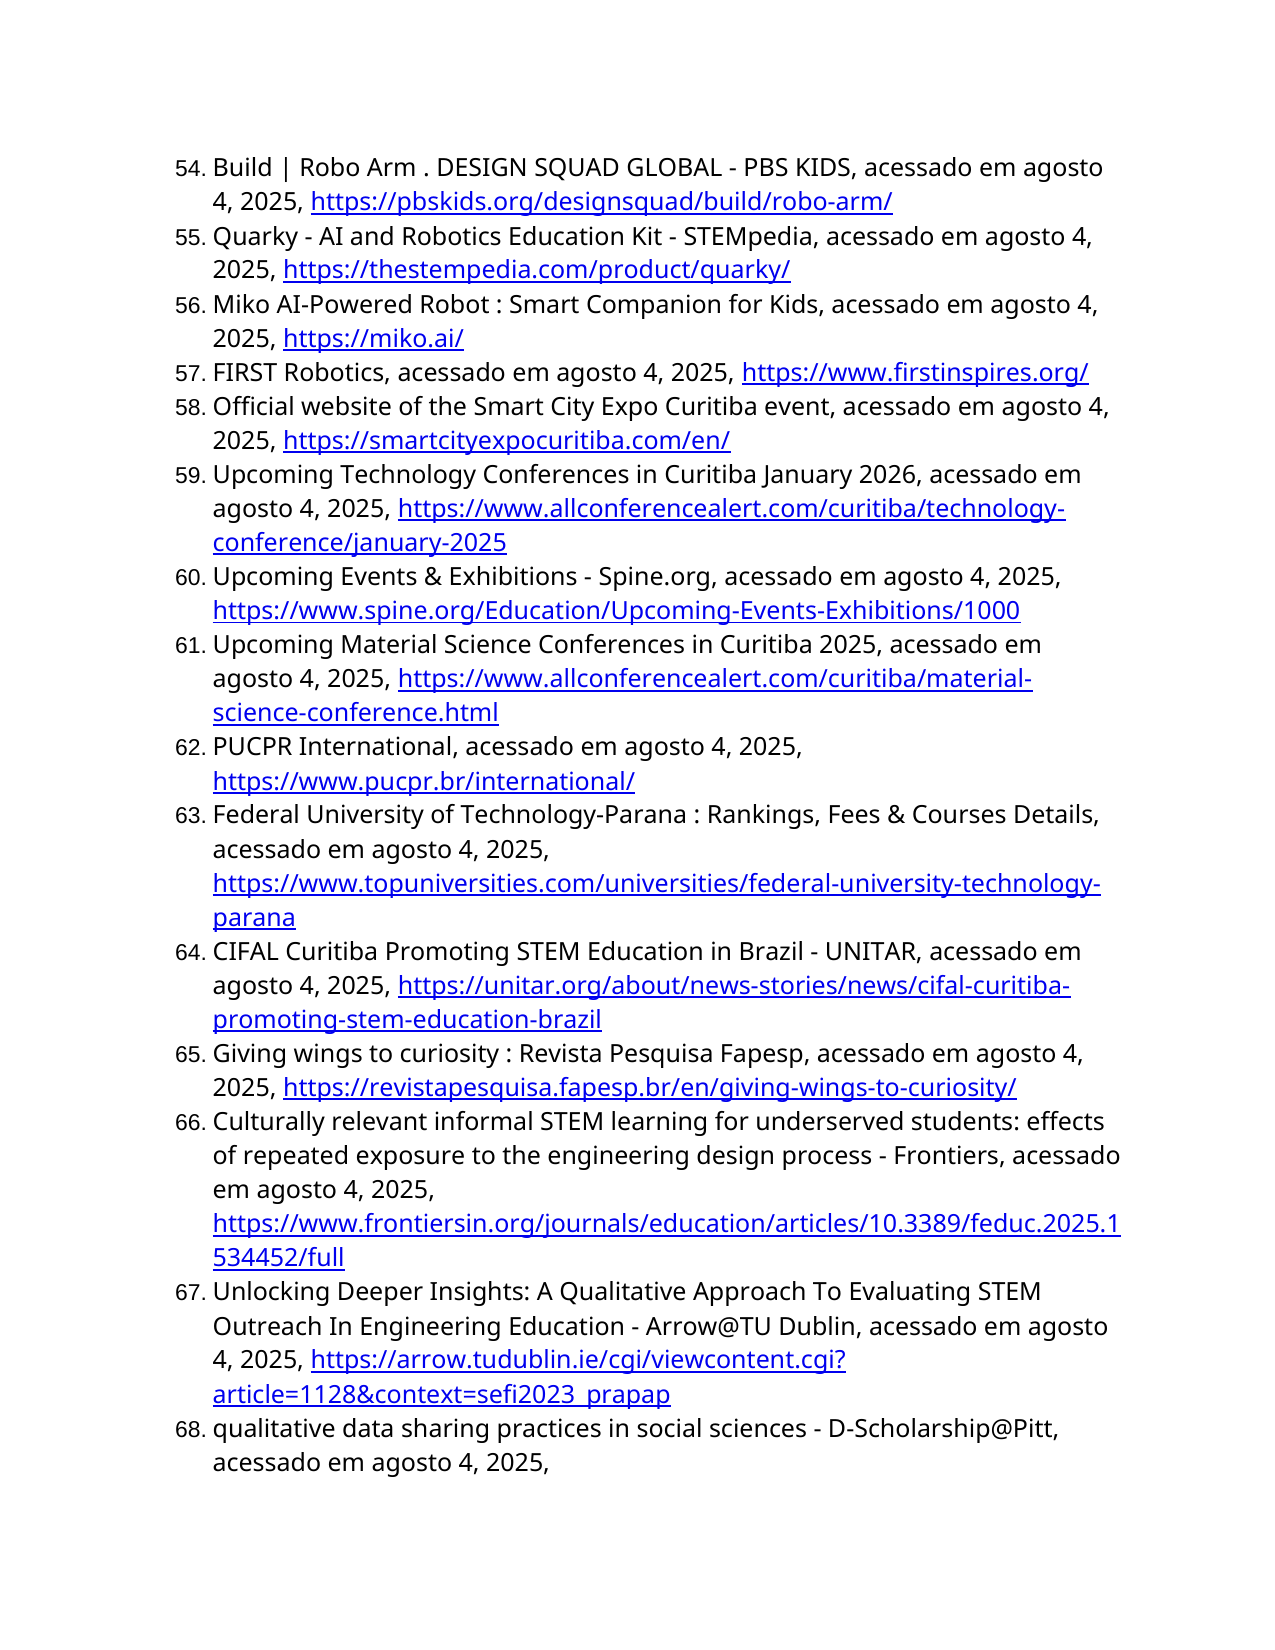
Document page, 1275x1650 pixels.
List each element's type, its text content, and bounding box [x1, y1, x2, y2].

list Build | Robo Arm . DESIGN SQUAD GLOBAL - PBS KIDS, acessado em agosto 4, 2025, https://pbskids.org/designsquad/build/robo-arm/ [175, 150, 1125, 218]
list qualitative data sharing practices in social sciences - D-Scholarship@Pitt, acessado em agosto 4, 2025, [175, 1410, 1125, 1478]
list PUCPR International, acessado em agosto 4, 2025, https://www.pucpr.br/international/ [175, 729, 1125, 797]
list Official website of the Smart City Expo Curitiba event, acessado em agosto 4, 2025, https://smartcityexpocuritiba.com/en/ [175, 388, 1125, 457]
list Federal University of Technology-Parana : Rankings, Fees & Courses Details, acessado em agosto 4, 2025, https://www.topuniversities.com/universities/federal-university-technology-parana [175, 797, 1125, 933]
list Upcoming Material Science Conferences in Curitiba 2025, acessado em agosto 4, 2025, https://www.allconferencealert.com/curitiba/material-science-conference.html [175, 627, 1125, 729]
list Upcoming Technology Conferences in Curitiba January 2026, acessado em agosto 4, 2025, https://www.allconferencealert.com/curitiba/technology-conference/january-2025 [175, 457, 1125, 559]
list Giving wings to curiosity : Revista Pesquisa Fapesp, acessado em agosto 4, 2025, https://revistapesquisa.fapesp.br/en/giving-wings-to-curiosity/ [175, 1036, 1125, 1104]
list Upcoming Events & Exhibitions - Spine.org, acessado em agosto 4, 2025, https://www.spine.org/Education/Upcoming-Events-Exhibitions/1000 [175, 559, 1125, 627]
list Culturally relevant informal STEM learning for underserved students: effects of repeated exposure to the engineering design process - Frontiers, acessado em agosto 4, 2025, https://www.frontiersin.org/journals/education/articles/10.3389/feduc.2025.1534452/full [175, 1104, 1125, 1274]
list FIRST Robotics, acessado em agosto 4, 2025, https://www.firstinspires.org/ [175, 354, 1125, 388]
list CIFAL Curitiba Promoting STEM Education in Brazil - UNITAR, acessado em agosto 4, 2025, https://unitar.org/about/news-stories/news/cifal-curitiba-promoting-stem-education-brazil [175, 933, 1125, 1036]
list Unlocking Deeper Insights: A Qualitative Approach To Evaluating STEM Outreach In Engineering Education - Arrow@TU Dublin, acessado em agosto 4, 2025, https://arrow.tudublin.ie/cgi/viewcontent.cgi?article=1128&context=sefi2023_prapap [175, 1274, 1125, 1410]
list Miko AI-Powered Robot : Smart Companion for Kids, acessado em agosto 4, 2025, https://miko.ai/ [175, 286, 1125, 354]
list Quarky - AI and Robotics Education Kit - STEMpedia, acessado em agosto 4, 2025, https://thestempedia.com/product/quarky/ [175, 218, 1125, 286]
